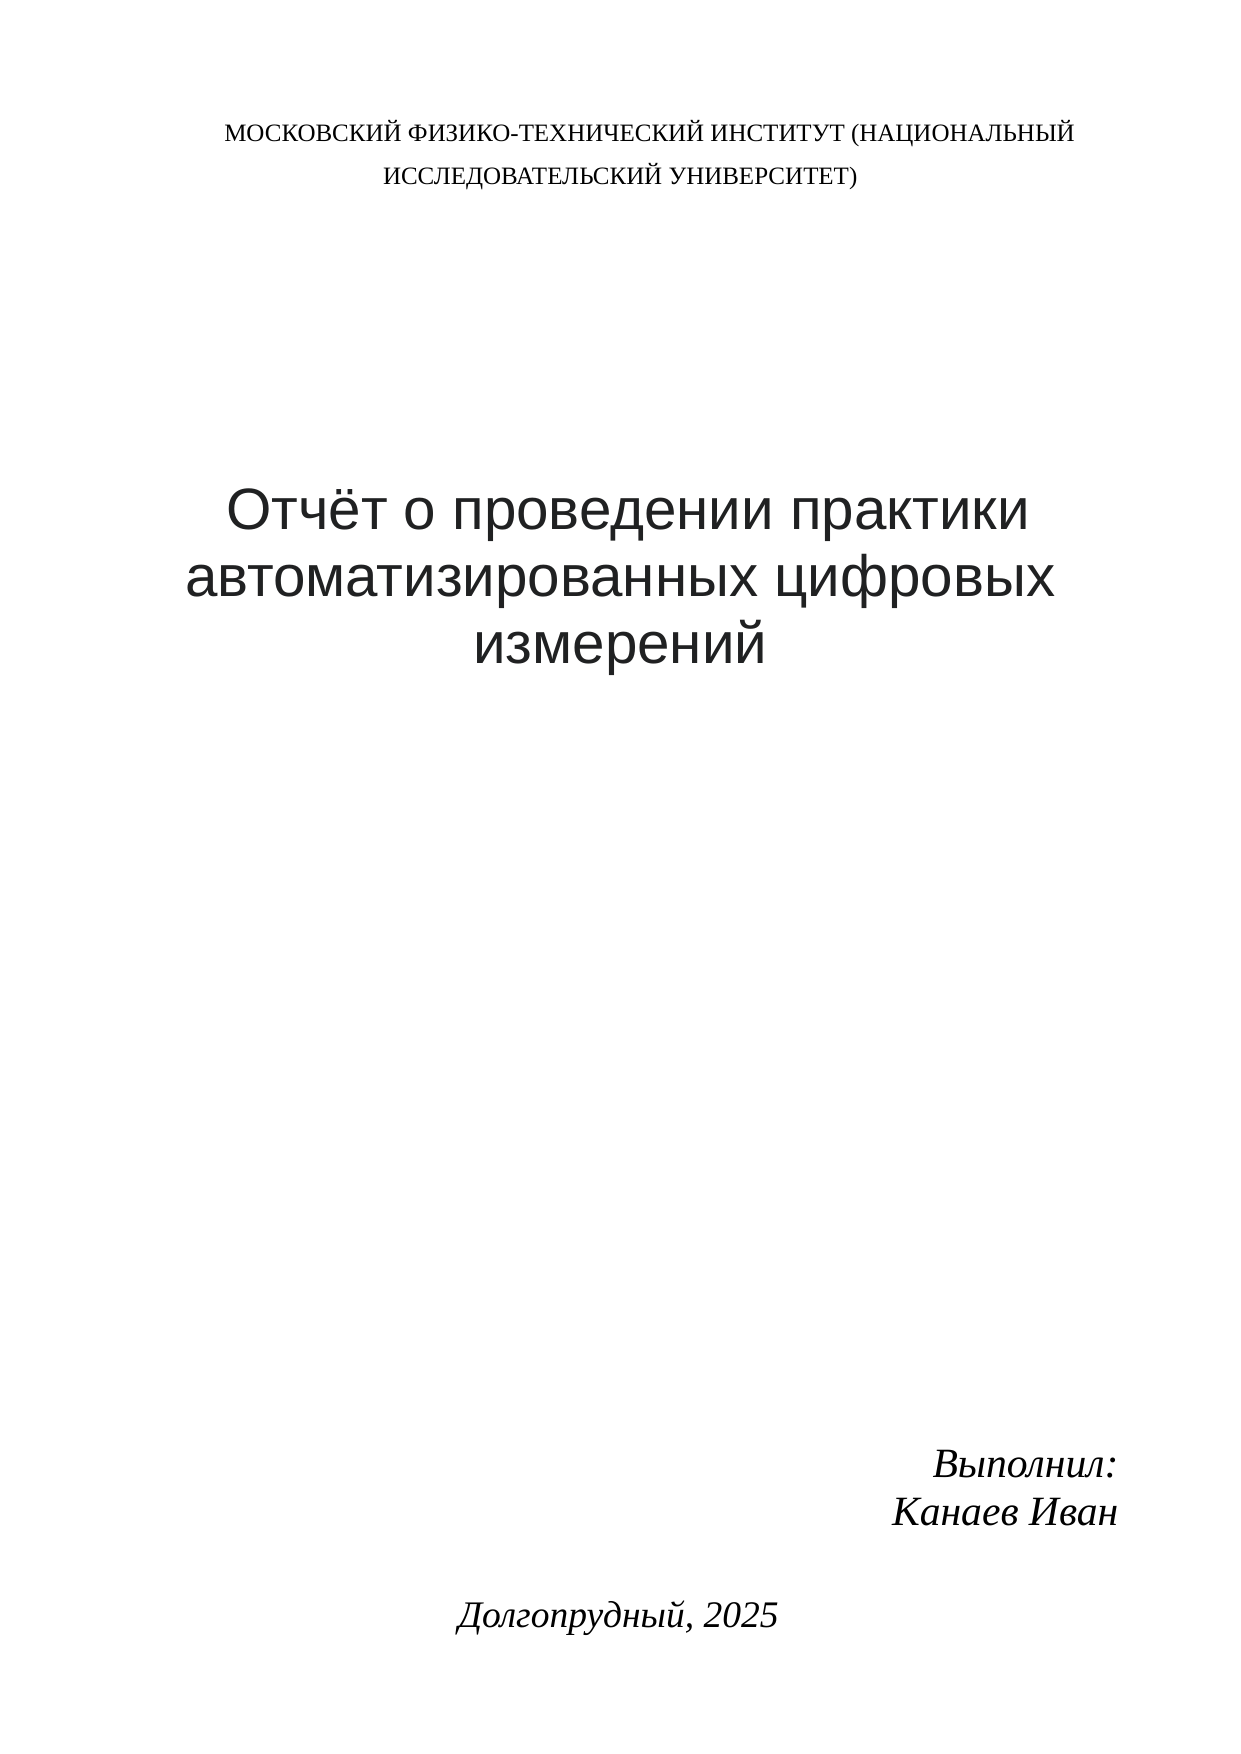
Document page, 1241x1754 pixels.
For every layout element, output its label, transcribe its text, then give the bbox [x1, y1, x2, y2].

text Канаев Иван [118, 1487, 1122, 1534]
title Отчёт о проведении практики автоматизированных цифровых измерений [118, 475, 1122, 676]
text Долгопрудный, 2025 [118, 1592, 1122, 1635]
text МОСКОВСКИЙ ФИЗИКО-ТЕХНИЧЕСКИЙ ИНСТИТУТ (НАЦИОНАЛЬНЫЙ ИССЛЕДОВАТЕЛЬСКИЙ УНИВЕРСИТЕТ) [118, 118, 1122, 190]
text Выполнил: [118, 1439, 1122, 1487]
